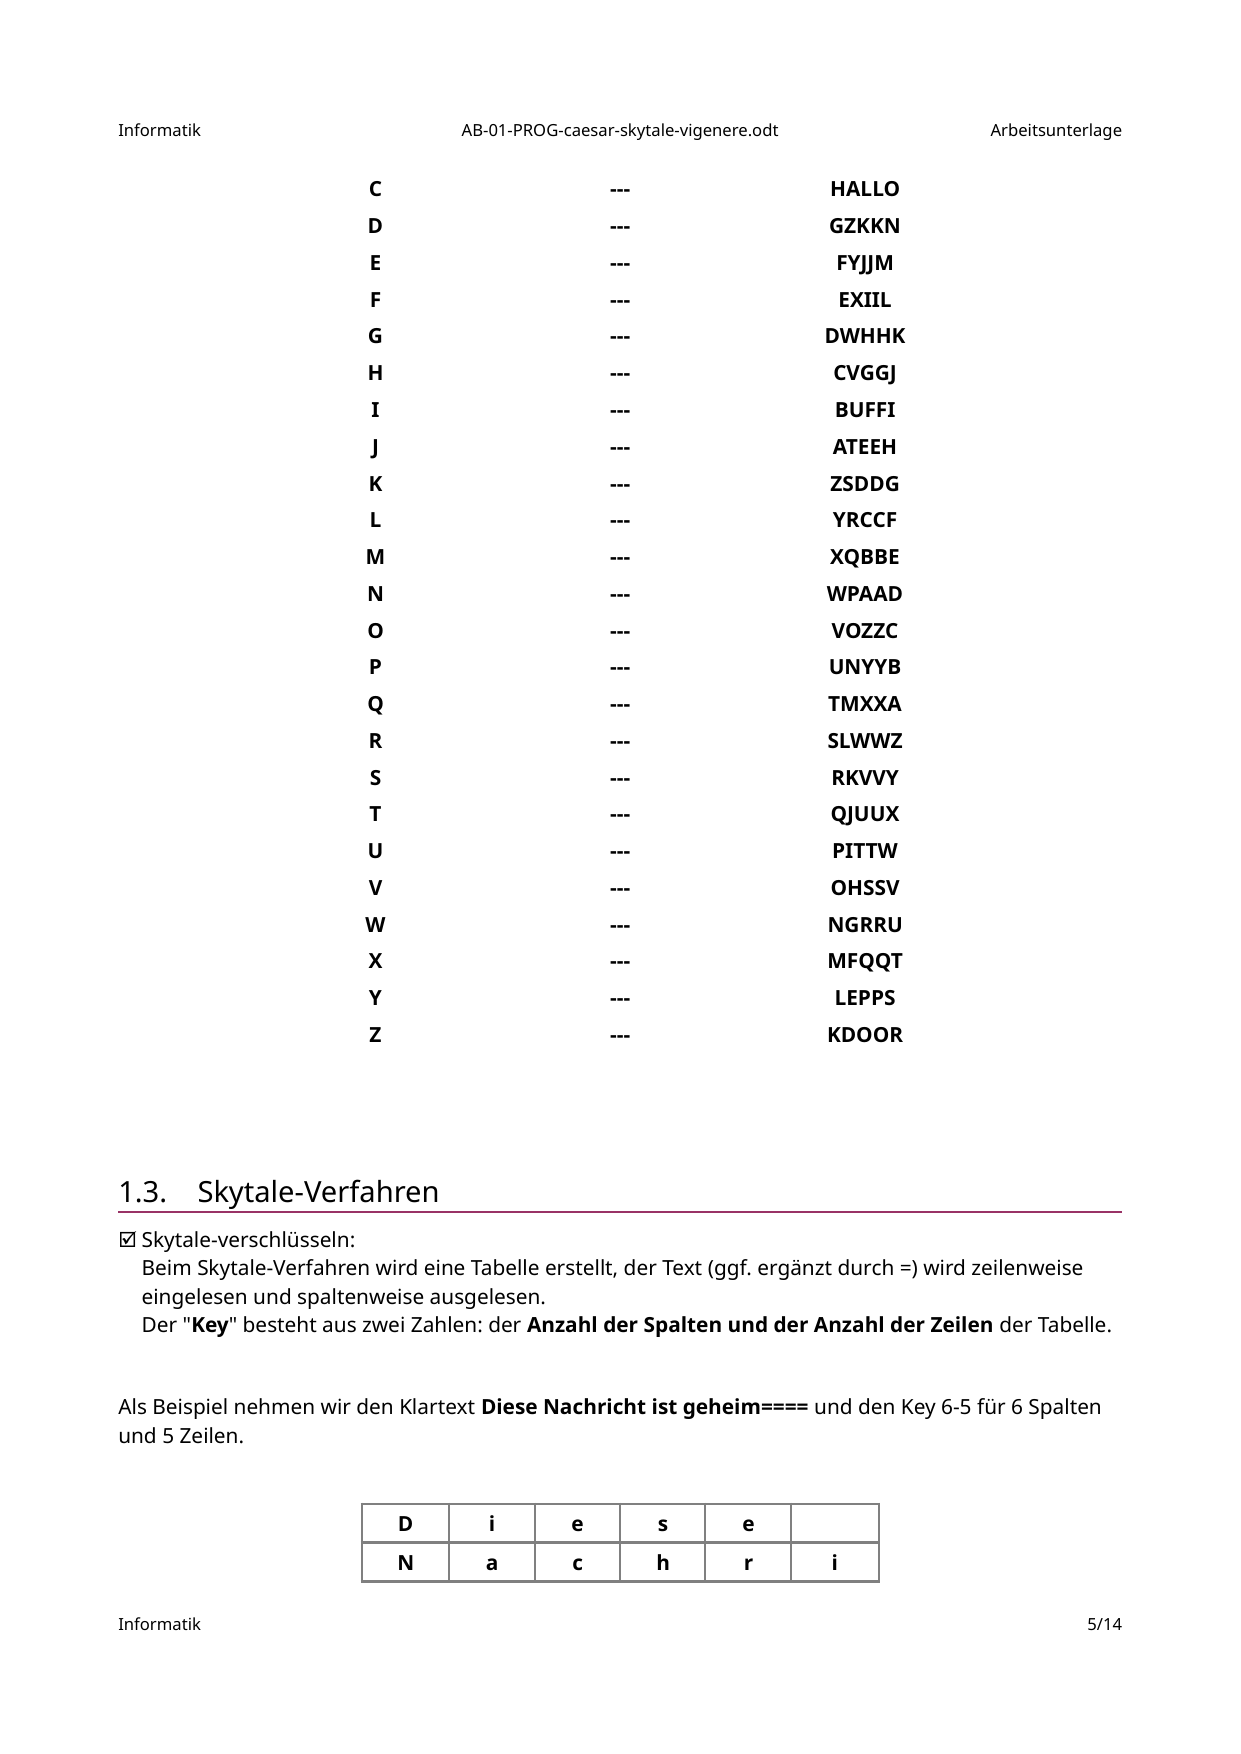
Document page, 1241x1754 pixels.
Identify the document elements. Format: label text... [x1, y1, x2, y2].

table_cell N [252, 575, 498, 612]
table_cell --- [498, 318, 742, 354]
table_header [792, 1505, 878, 1541]
table_cell TMXXA [742, 685, 988, 722]
table_cell --- [498, 465, 742, 501]
table_cell LEPPS [742, 979, 988, 1016]
table_cell F [252, 281, 498, 317]
table_cell DWHHK [742, 318, 988, 354]
table_cell KDOOR [742, 1016, 988, 1053]
table_cell h [621, 1544, 704, 1580]
table_cell PITTW [742, 832, 988, 869]
table_cell --- [498, 832, 742, 869]
table_cell --- [498, 685, 742, 722]
table_cell --- [498, 538, 742, 575]
table_cell a [450, 1544, 534, 1580]
table_cell c [536, 1544, 619, 1580]
list Skytale-verschlüsseln: Beim Skytale-Verfahren wird eine Tabelle erstellt, der Text (ggf. ergänzt durch =) wird zeilenweise eingelesen und spaltenweise ausgelesen. Der "Key" besteht aus zwei Zahlen: der Anzahl der Spalten und der Anzahl der Zeilen der Tabelle. [118, 1225, 1122, 1339]
text Als Beispiel nehmen wir den Klartext Diese Nachricht ist geheim==== und den Key 6-5 für 6 Spalten und 5 Zeilen. [118, 1392, 1122, 1449]
table_cell Z [252, 1016, 498, 1053]
table_cell UNYYB [742, 648, 988, 685]
table_cell E [252, 244, 498, 281]
table_cell ZSDDG [742, 465, 988, 501]
table_cell SLWWZ [742, 722, 988, 759]
table_cell M [252, 538, 498, 575]
table_cell --- [498, 906, 742, 942]
table_cell R [252, 722, 498, 759]
table_cell CVGGJ [742, 354, 988, 391]
table_cell FYJJM [742, 244, 988, 281]
table_header e [706, 1505, 790, 1541]
table_cell W [252, 906, 498, 942]
table_cell J [252, 428, 498, 464]
table_cell N [363, 1544, 448, 1580]
table_cell r [706, 1544, 790, 1580]
table_cell --- [498, 281, 742, 317]
table_cell XQBBE [742, 538, 988, 575]
table_cell --- [498, 869, 742, 906]
table_cell V [252, 869, 498, 906]
table_cell HALLO [742, 170, 988, 207]
table_cell WPAAD [742, 575, 988, 612]
table_cell L [252, 501, 498, 538]
table_cell EXIIL [742, 281, 988, 317]
table_cell --- [498, 612, 742, 648]
table_cell --- [498, 575, 742, 612]
table_cell --- [498, 648, 742, 685]
table_cell U [252, 832, 498, 869]
table_cell --- [498, 722, 742, 759]
table_cell RKVVY [742, 759, 988, 795]
table_cell --- [498, 428, 742, 464]
table_cell --- [498, 795, 742, 832]
table_cell T [252, 795, 498, 832]
table_cell OHSSV [742, 869, 988, 906]
table_cell Y [252, 979, 498, 1016]
table_header i [450, 1505, 534, 1541]
table_cell H [252, 354, 498, 391]
table_cell VOZZC [742, 612, 988, 648]
table_header e [536, 1505, 619, 1541]
table_cell --- [498, 170, 742, 207]
subtitle Skytale-Verfahren [118, 1171, 1122, 1211]
table_cell --- [498, 354, 742, 391]
table_header D [363, 1505, 448, 1541]
table_cell --- [498, 244, 742, 281]
table_header s [621, 1505, 704, 1541]
table_cell D [252, 207, 498, 244]
table_cell QJUUX [742, 795, 988, 832]
table_cell X [252, 943, 498, 979]
table_cell ATEEH [742, 428, 988, 464]
table_cell NGRRU [742, 906, 988, 942]
table_cell --- [498, 759, 742, 795]
table_cell --- [498, 501, 742, 538]
table_cell Q [252, 685, 498, 722]
table_cell BUFFI [742, 391, 988, 428]
table_cell G [252, 318, 498, 354]
table_cell --- [498, 943, 742, 979]
table_cell C [252, 170, 498, 207]
table_cell P [252, 648, 498, 685]
table_cell S [252, 759, 498, 795]
table_cell i [792, 1544, 878, 1580]
table_cell O [252, 612, 498, 648]
table_cell --- [498, 207, 742, 244]
table_cell --- [498, 391, 742, 428]
table_cell YRCCF [742, 501, 988, 538]
table_cell --- [498, 1016, 742, 1053]
table_cell I [252, 391, 498, 428]
table_cell K [252, 465, 498, 501]
table_cell GZKKN [742, 207, 988, 244]
table_cell --- [498, 979, 742, 1016]
table_cell MFQQT [742, 943, 988, 979]
